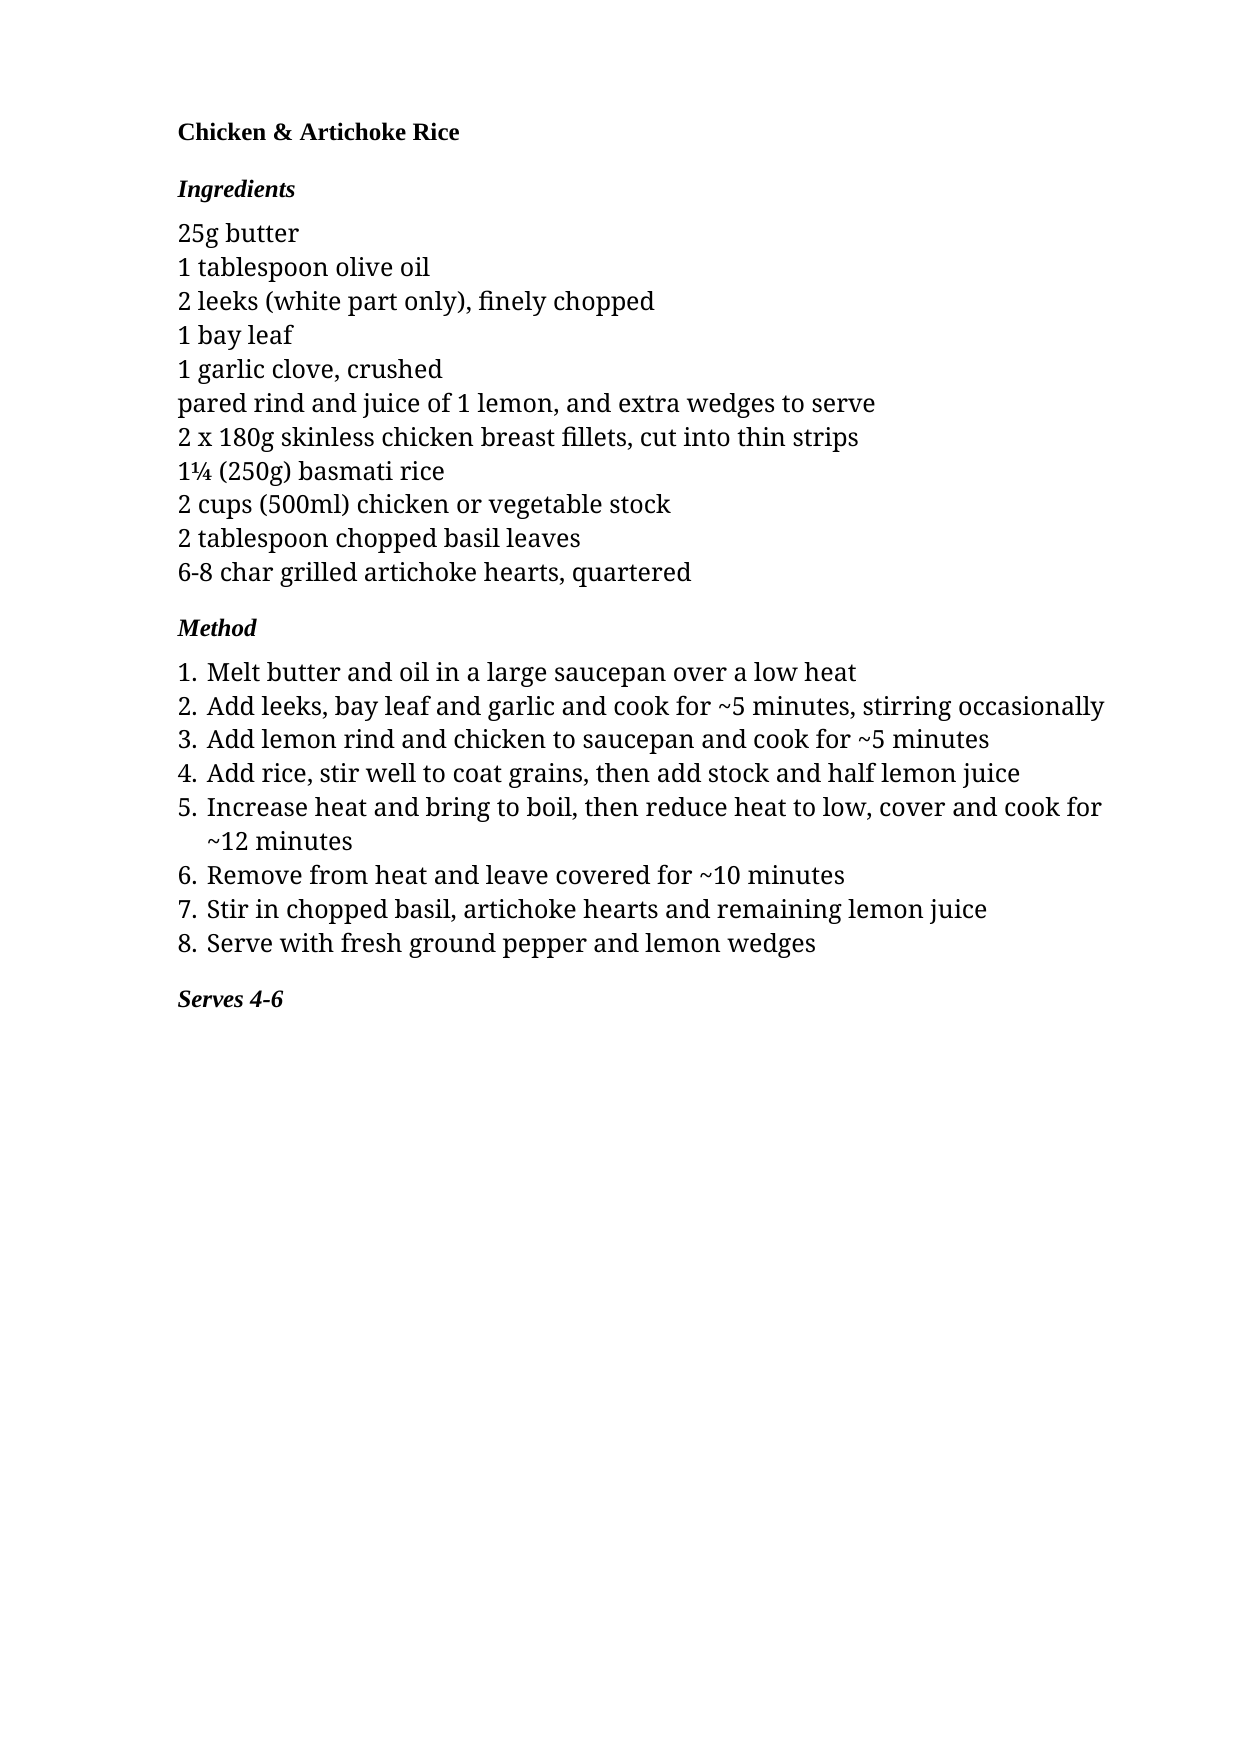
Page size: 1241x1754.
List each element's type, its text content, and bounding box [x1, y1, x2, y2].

list Remove from heat and leave covered for ~10 minutes [177, 858, 1122, 892]
subtitle Ingredients [177, 175, 1122, 203]
list Add lemon rind and chicken to saucepan and cook for ~5 minutes [177, 722, 1122, 756]
list Stir in chopped basil, artichoke hearts and remaining lemon juice [177, 892, 1122, 926]
list Melt butter and oil in a large saucepan over a low heat [177, 654, 1122, 688]
list Serve with fresh ground pepper and lemon wedges [177, 926, 1122, 960]
list Add leeks, bay leaf and garlic and cook for ~5 minutes, stirring occasionally [177, 688, 1122, 722]
text 1 tablespoon olive oil 2 leeks (white part only), finely chopped 1 bay leaf 1 garlic clove, crushed pared rind and juice of 1 lemon, and extra wedges to serve 2 x 180g skinless chicken breast fillets, cut into thin strips 1¼ (250g) basmati rice 2 cups (500ml) chicken or vegetable stock 2 tablespoon chopped basil leaves 6-8 char grilled artichoke hearts, quartered [177, 249, 1122, 589]
subtitle Serves 4-6 [177, 985, 1122, 1013]
list Increase heat and bring to boil, then reduce heat to low, cover and cook for ~12 minutes [177, 790, 1122, 858]
list Add rice, stir well to coat grains, then add stock and half lemon juice [177, 756, 1122, 790]
text 25g butter [177, 216, 1122, 249]
subtitle Method [177, 614, 1122, 642]
